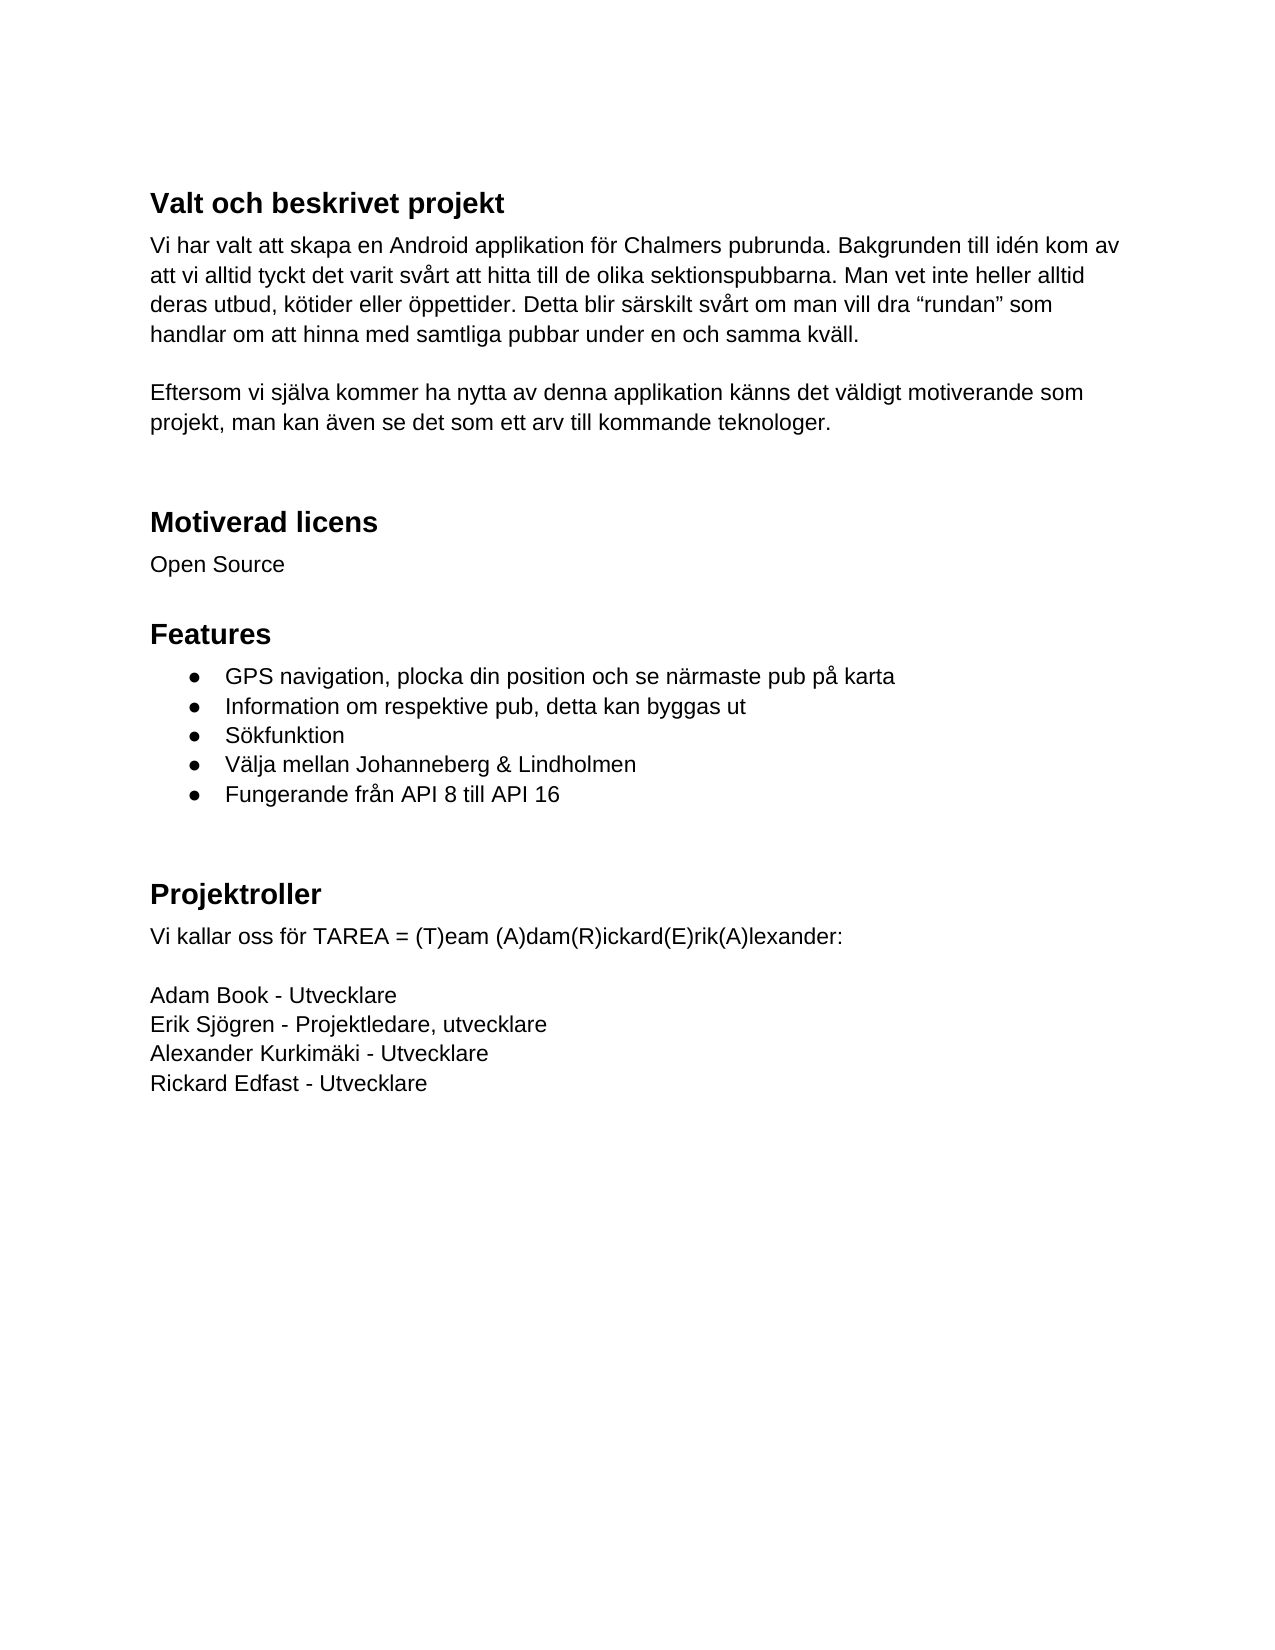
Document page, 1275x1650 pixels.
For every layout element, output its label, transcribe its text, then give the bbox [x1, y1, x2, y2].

text Rickard Edfast - Utvecklare [150, 1070, 1125, 1096]
text Alexander Kurkimäki - Utvecklare [150, 1041, 1125, 1067]
subtitle Valt och beskrivet projekt [150, 187, 1125, 220]
list GPS navigation, plocka din position och se närmaste pub på karta [187, 664, 1125, 690]
subtitle Projektroller [150, 878, 1125, 910]
text Vi har valt att skapa en Android applikation för Chalmers pubrunda. Bakgrunden till idén kom av att vi alltid tyckt det varit svårt att hitta till de olika sektionspubbarna. Man vet inte heller alltid deras utbud, kötider eller öppettider. Detta blir särskilt svårt om man vill dra “rundan” som handlar om att hinna med samtliga pubbar under en och samma kväll. [150, 233, 1125, 347]
text Erik Sjögren - Projektledare, utvecklare [150, 1012, 1125, 1037]
list Sökfunktion [187, 723, 1125, 748]
text Adam Book - Utvecklare [150, 982, 1125, 1008]
list Information om respektive pub, detta kan byggas ut [187, 693, 1125, 719]
text Open Source [150, 551, 1125, 577]
subtitle Motiverad licens [150, 506, 1125, 538]
text Eftersom vi själva kommer ha nytta av denna applikation känns det väldigt motiverande som projekt, man kan även se det som ett arv till kommande teknologer. [150, 380, 1125, 435]
subtitle Features [150, 618, 1125, 651]
list Välja mellan Johanneberg & Lindholmen [187, 752, 1125, 778]
list Fungerande från API 8 till API 16 [187, 782, 1125, 807]
text Vi kallar oss för TAREA = (T)eam (A)dam(R)ickard(E)rik(A)lexander: [150, 923, 1125, 949]
